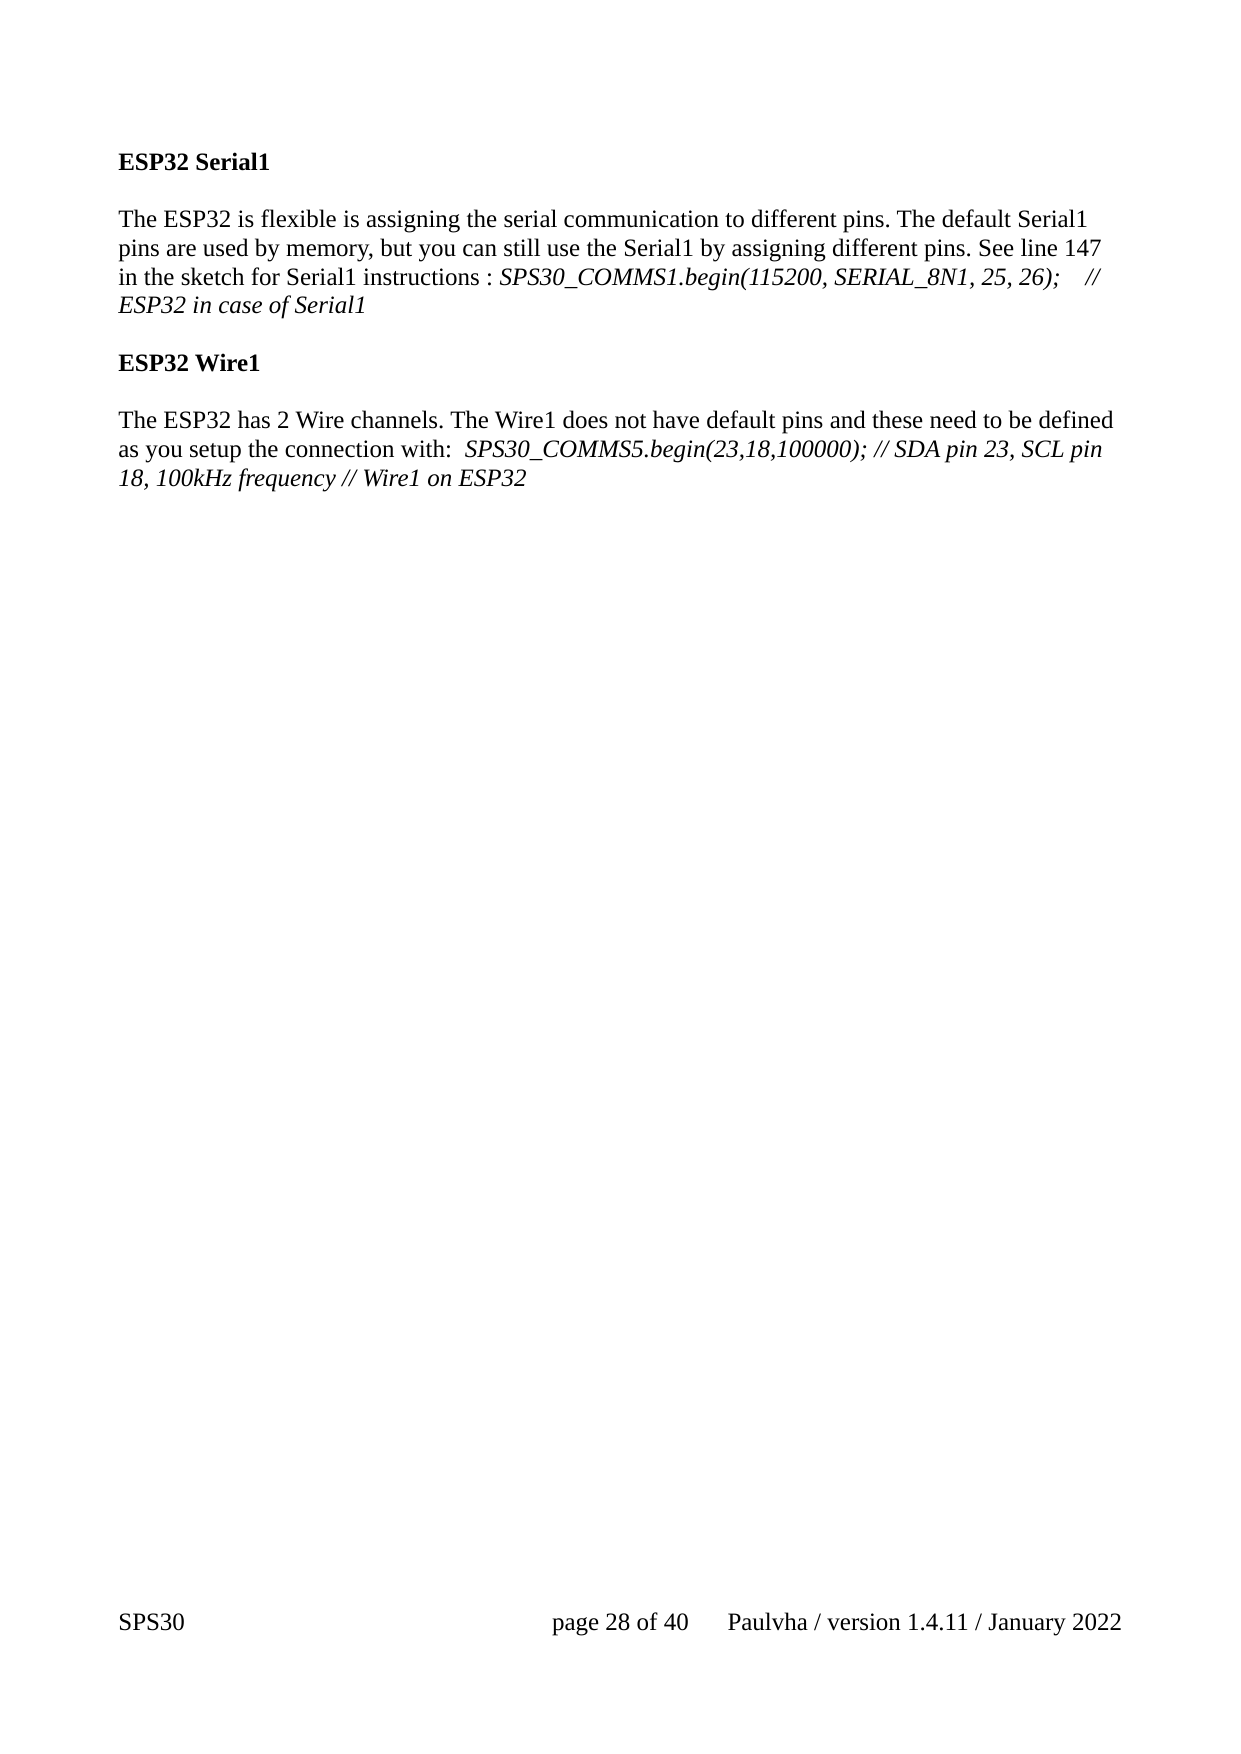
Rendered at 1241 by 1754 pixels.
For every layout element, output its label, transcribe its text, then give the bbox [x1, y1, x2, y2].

text The ESP32 is flexible is assigning the serial communication to different pins. The default Serial1 pins are used by memory, but you can still use the Serial1 by assigning different pins. See line 147 in the sketch for Serial1 instructions : SPS30_COMMS1.begin(115200, SERIAL_8N1, 25, 26); // ESP32 in case of Serial1 [118, 204, 1122, 319]
text ESP32 Wire1 [118, 348, 1122, 377]
text ESP32 Serial1 [118, 147, 1122, 176]
text The ESP32 has 2 Wire channels. The Wire1 does not have default pins and these need to be defined as you setup the connection with: SPS30_COMMS5.begin(23,18,100000); // SDA pin 23, SCL pin 18, 100kHz frequency // Wire1 on ESP32 [118, 406, 1122, 492]
